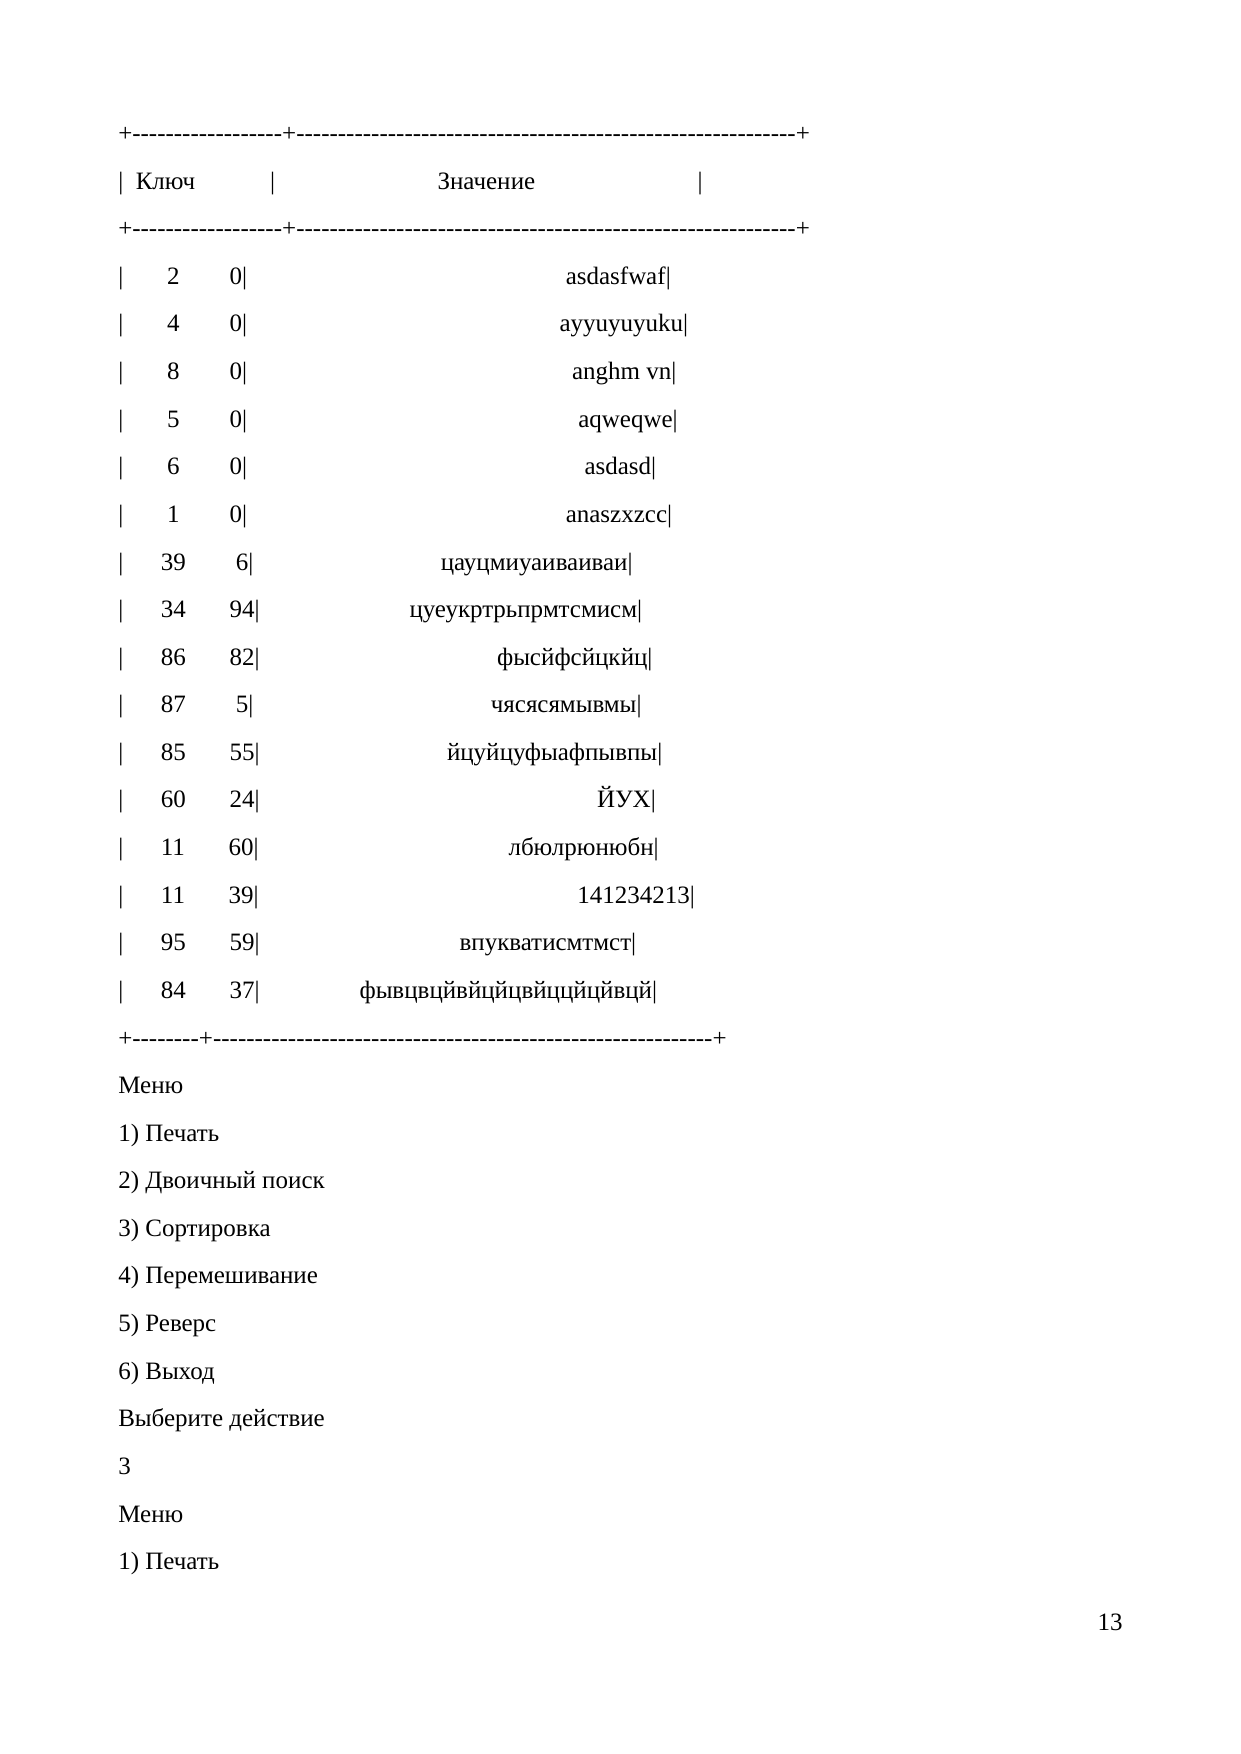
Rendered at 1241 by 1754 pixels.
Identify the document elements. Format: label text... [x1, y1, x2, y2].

text +--------+------------------------------------------------------------+ [118, 1023, 1122, 1051]
text | 85 55| йцуйцуфыафпывпы| [118, 737, 1122, 766]
text 6) Выход [118, 1356, 1122, 1384]
text 5) Реверс [118, 1308, 1122, 1337]
text | 86 82| фысйфсйцкйц| [118, 642, 1122, 671]
text | Ключ | Значение | [118, 166, 1122, 194]
text 3) Сортировка [118, 1213, 1122, 1242]
text | 84 37| фывцвцйвйцйцвйццйцйвцй| [118, 975, 1122, 1004]
text 3 [118, 1451, 1122, 1480]
text | 34 94| цуеукртрьпрмтсмисм| [118, 594, 1122, 623]
text 2) Двоичный поиск [118, 1165, 1122, 1194]
text | 87 5| чясясямывмы| [118, 689, 1122, 718]
text | 95 59| впукватисмтмст| [118, 927, 1122, 956]
text | 4 0| ayyuyuyuku| [118, 308, 1122, 337]
text | 5 0| aqweqwe| [118, 404, 1122, 432]
text 4) Перемешивание [118, 1261, 1122, 1289]
text | 8 0| anghm vn| [118, 356, 1122, 385]
text 1) Печать [118, 1118, 1122, 1147]
text | 6 0| asdasd| [118, 451, 1122, 480]
text | 1 0| anaszxzcc| [118, 499, 1122, 528]
text +------------------+------------------------------------------------------------+ [118, 118, 1122, 147]
text Выберите действие [118, 1403, 1122, 1432]
text | 60 24| ЙУХ| [118, 784, 1122, 813]
text | 11 39| 141234213| [118, 880, 1122, 908]
text Меню [118, 1070, 1122, 1099]
text | 39 6| цауцмиуаиваиваи| [118, 547, 1122, 575]
text | 11 60| лбюлрюнюбн| [118, 832, 1122, 861]
text Меню [118, 1499, 1122, 1527]
text | 2 0| asdasfwaf| [118, 261, 1122, 290]
text 1) Печать [118, 1546, 1122, 1575]
text +------------------+------------------------------------------------------------+ [118, 213, 1122, 242]
